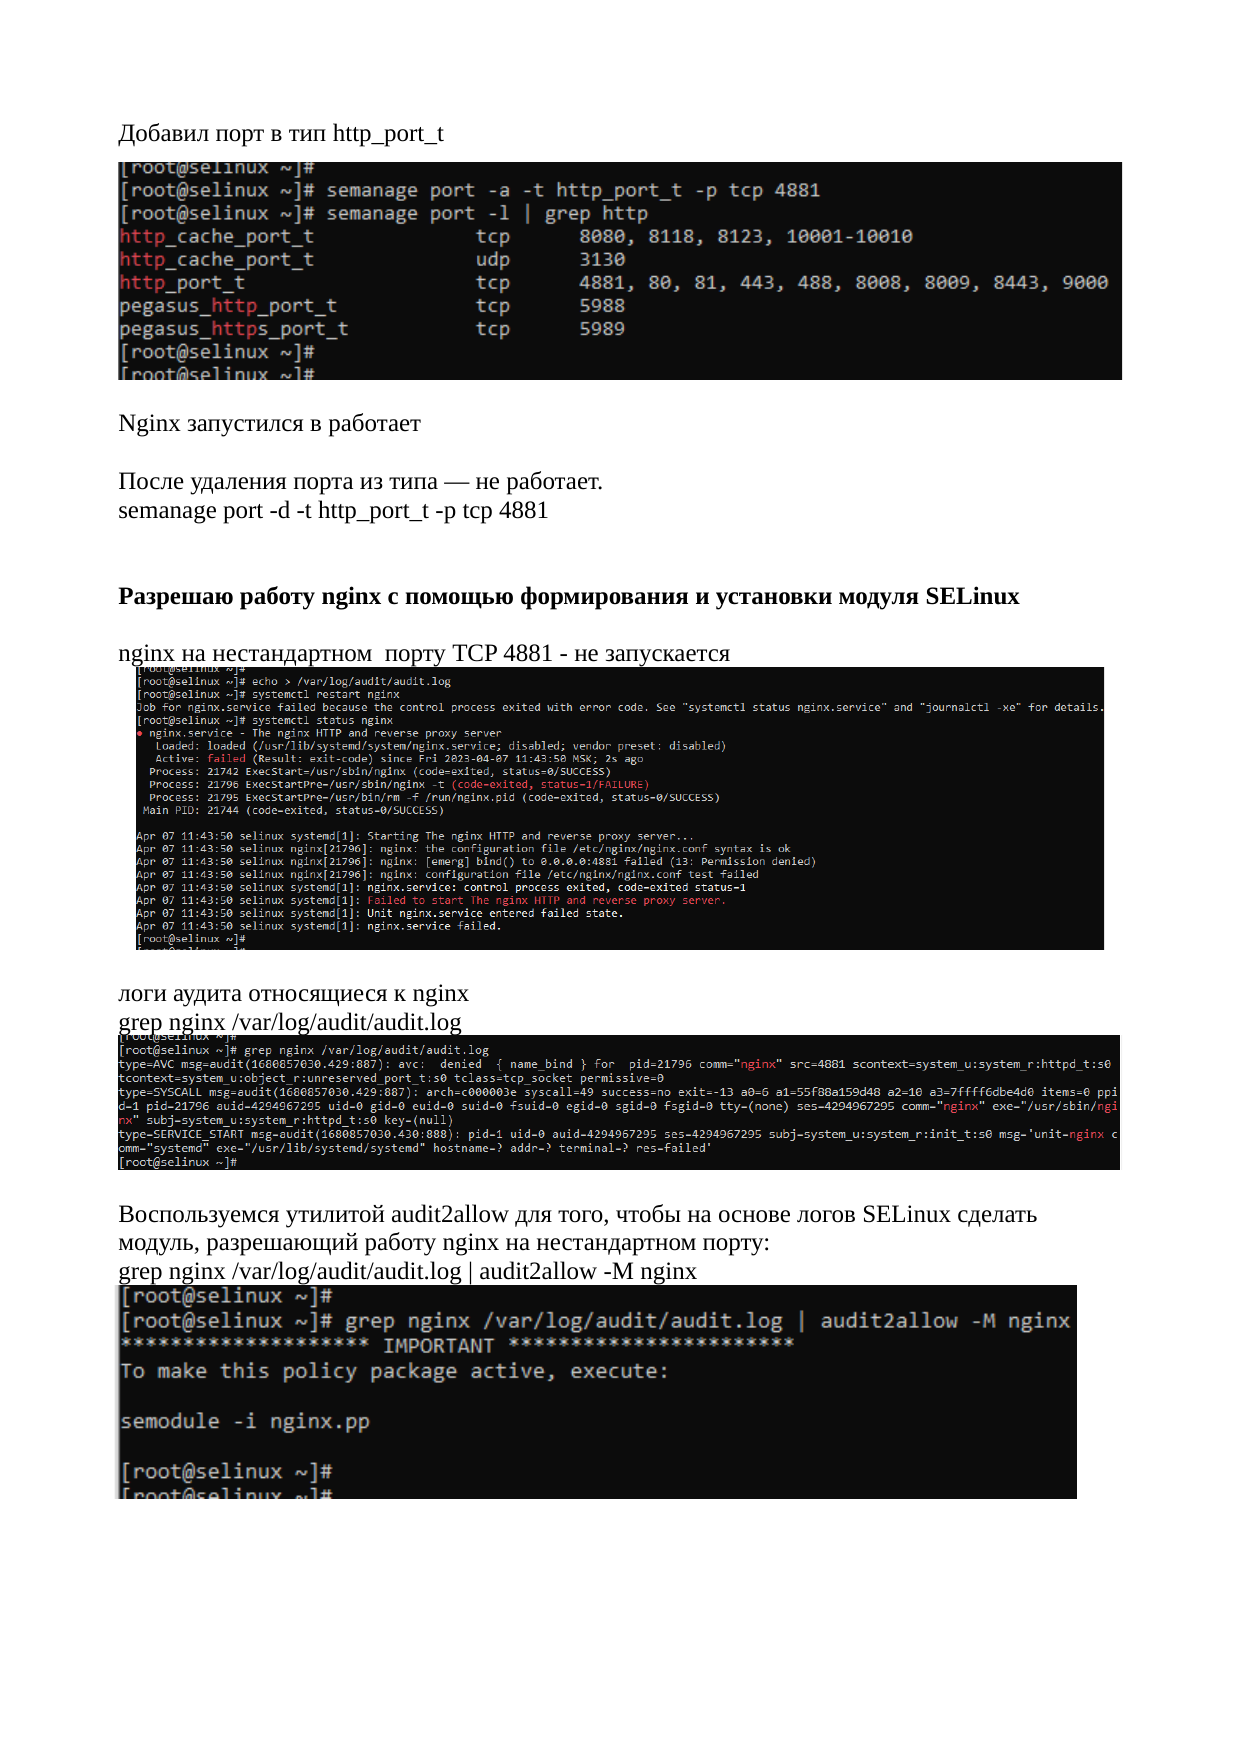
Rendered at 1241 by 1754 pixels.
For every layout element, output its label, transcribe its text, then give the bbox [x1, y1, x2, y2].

text Nginx запустился в работает [118, 408, 1122, 437]
picture [118, 162, 1123, 380]
text grep nginx /var/log/audit/audit.log | audit2allow -M nginx [118, 1256, 1122, 1285]
text grep nginx /var/log/audit/audit.log [118, 1007, 1122, 1035]
text Разрешаю работу nginx с помощью формирования и установки модуля SELinux [118, 581, 1122, 610]
text После удаления порта из типа — не работает. [118, 466, 1122, 495]
text Добавил порт в тип http_port_t [118, 118, 1122, 147]
text Воспользуемся утилитой audit2allow для того, чтобы на основе логов SELinux сделать модуль, разрешающий работу nginx на нестандартном порту: [118, 1199, 1122, 1256]
picture [136, 667, 1105, 950]
picture [118, 1035, 1123, 1170]
picture [114, 1285, 1077, 1499]
text логи аудита относящиеся к nginx [118, 978, 1122, 1007]
text nginx на нестандартном порту TCP 4881 - не запускается [118, 638, 1122, 667]
text semanage port -d -t http_port_t -p tcp 4881 [118, 495, 1122, 523]
